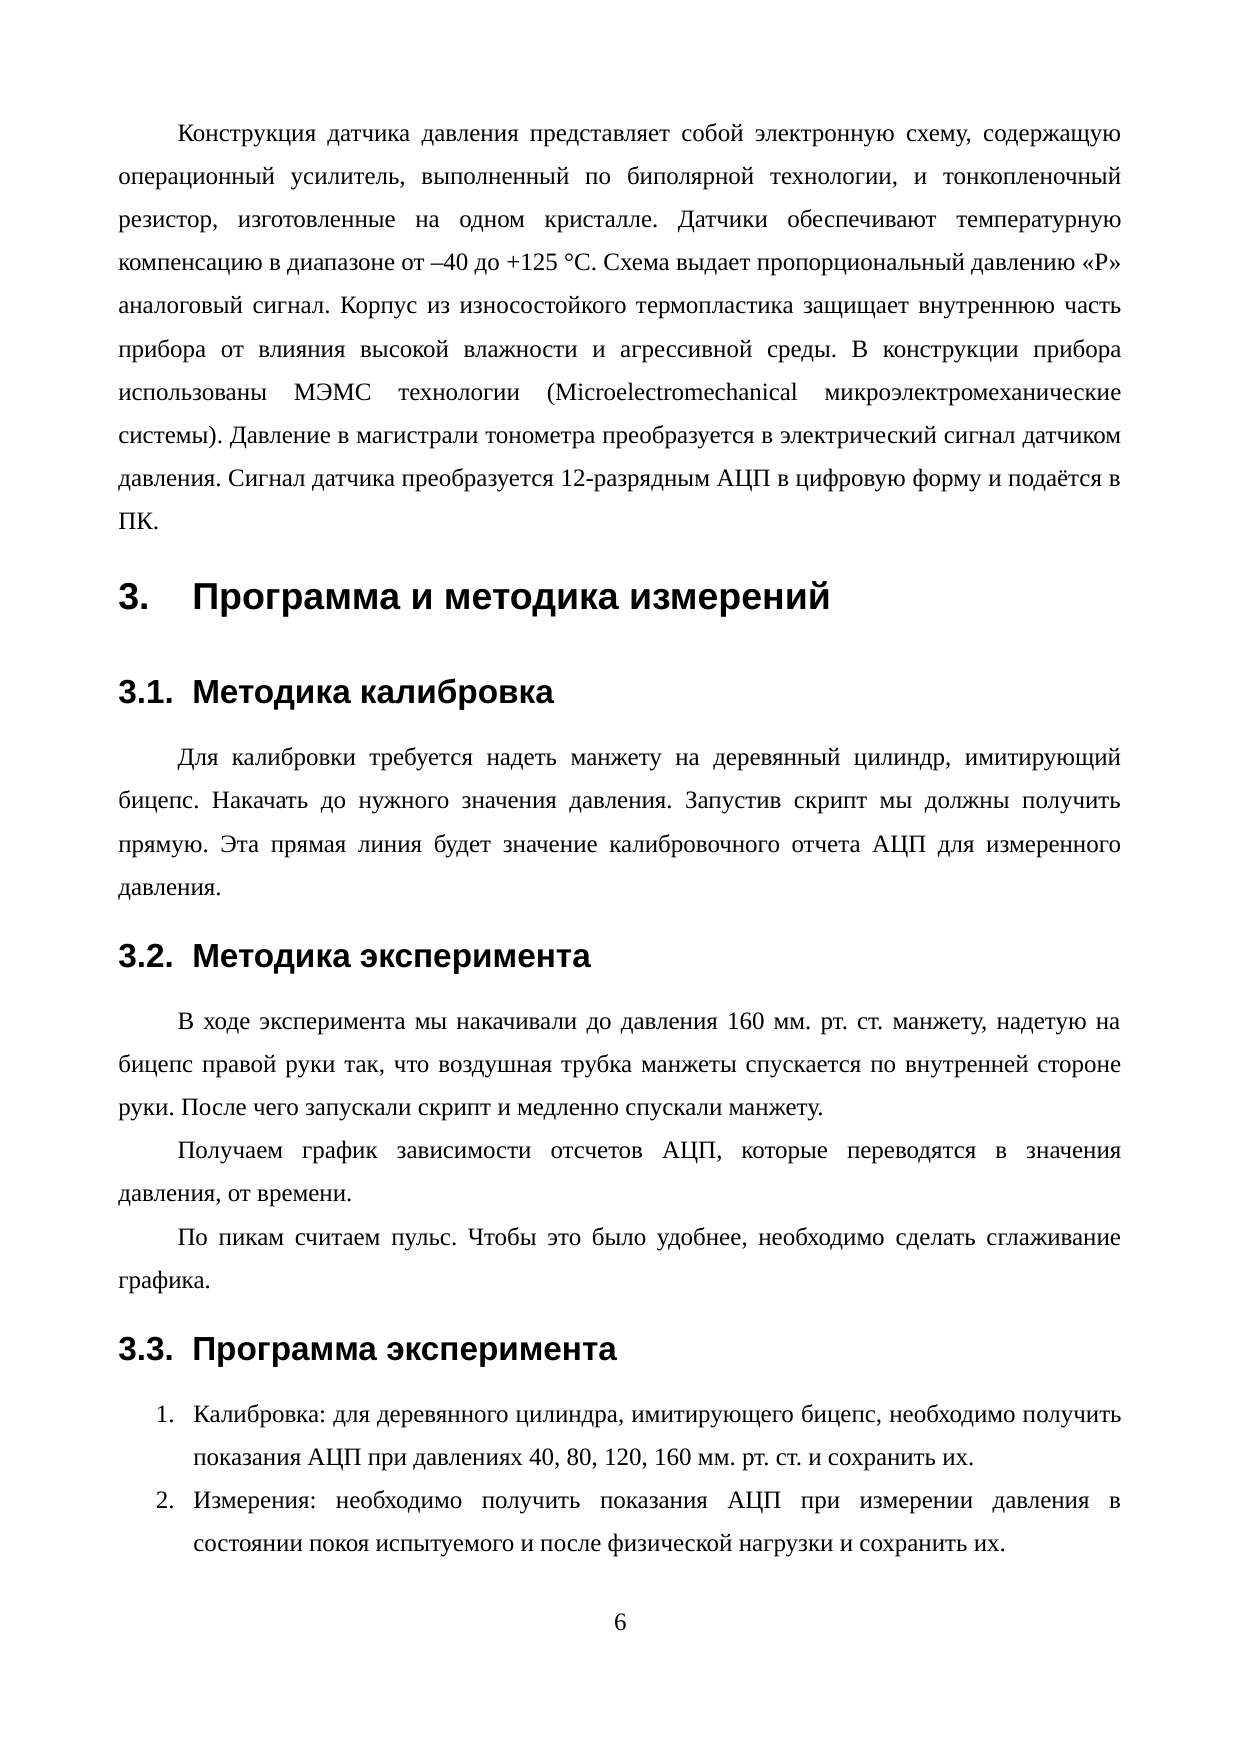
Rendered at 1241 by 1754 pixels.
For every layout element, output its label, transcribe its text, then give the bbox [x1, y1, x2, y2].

subtitle Программа эксперимента [118, 1329, 1122, 1367]
text Для калибровки требуется надеть манжету на деревянный цилиндр, имитирующий бицепс. Накачать до нужного значения давления. Запустив скрипт мы должны получить прямую. Эта прямая линия будет значение калибровочного отчета АЦП для измеренного давления. [118, 742, 1122, 901]
text Получаем график зависимости отсчетов АЦП, которые переводятся в значения давления, от времени. [118, 1135, 1122, 1207]
text В ходе эксперимента мы накачивали до давления 160 мм. рт. ст. манжету, надетую на бицепс правой руки так, что воздушная трубка манжеты спускается по внутренней стороне руки. После чего запускали скрипт и медленно спускали манжету. [118, 1006, 1122, 1121]
list Измерения: необходимо получить показания АЦП при измерении давления в состоянии покоя испытуемого и после физической нагрузки и сохранить их. [156, 1485, 1122, 1557]
subtitle Методика калибровка [118, 672, 1122, 711]
text По пикам считаем пульс. Чтобы это было удобнее, необходимо сделать сглаживание графика. [118, 1222, 1122, 1293]
text Конструкция датчика давления представляет собой электронную схему, содержащую операционный усилитель, выполненный по биполярной технологии, и тонкопленочный резистор, изготовленные на одном кристалле. Датчики обеспечивают температурную компенсацию в диапазоне от –40 до +125 °C. Схема выдает пропорциональный давлению «Р» аналоговый сигнал. Корпус из износостойкого термопластика защищает внутреннюю часть прибора от влияния высокой влажности и агрессивной среды. В конструкции прибора использованы МЭМС технологии (Microelectromechanical микроэлектромеханические системы). Давление в магистрали тонометра преобразуется в электрический сигнал датчиком давления. Сигнал датчика преобразуется 12-разрядным АЦП в цифровую форму и подаётся в ПК. [118, 118, 1122, 535]
subtitle Методика эксперимента [118, 936, 1122, 974]
subtitle Программа и методика измерений [118, 574, 1122, 617]
list Калибровка: для деревянного цилиндра, имитирующего бицепс, необходимо получить показания АЦП при давлениях 40, 80, 120, 160 мм. рт. ст. и сохранить их. [156, 1399, 1122, 1471]
